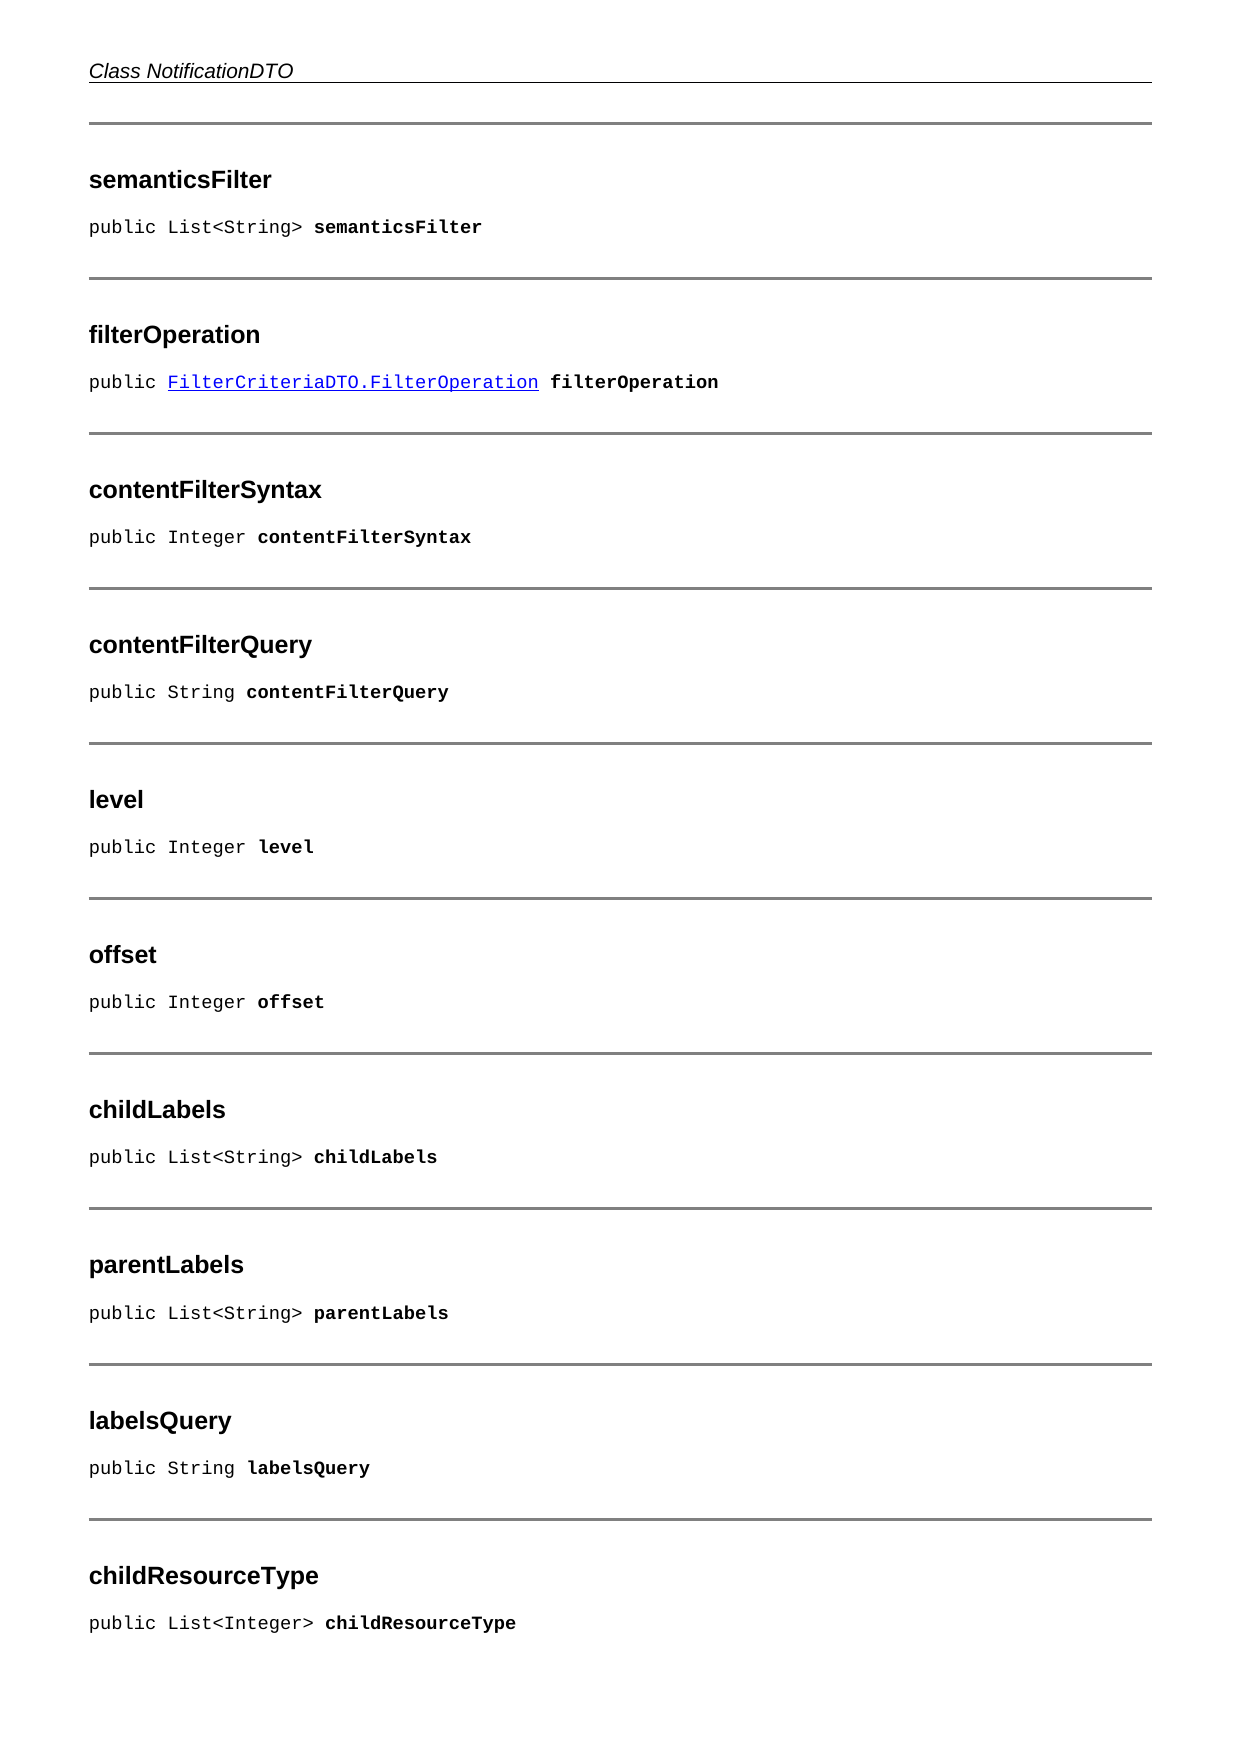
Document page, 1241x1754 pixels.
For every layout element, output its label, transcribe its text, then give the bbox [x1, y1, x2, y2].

subtitle filterOperation [88, 317, 1152, 349]
text public List<Integer> childResourceType [88, 1614, 1152, 1635]
text public List<String> semanticsFilter [88, 218, 1152, 239]
text public Integer contentFilterSyntax [88, 528, 1152, 549]
text public Integer offset [88, 993, 1152, 1014]
text public Integer level [88, 838, 1152, 859]
text public List<String> parentLabels [88, 1303, 1152, 1325]
subtitle offset [88, 937, 1152, 969]
subtitle labelsQuery [88, 1402, 1152, 1434]
text public FilterCriteriaDTO.FilterOperation filterOperation [88, 373, 1152, 394]
text public List<String> childLabels [88, 1148, 1152, 1169]
subtitle contentFilterSyntax [88, 472, 1152, 504]
subtitle level [88, 782, 1152, 814]
subtitle parentLabels [88, 1247, 1152, 1279]
text public String contentFilterQuery [88, 683, 1152, 704]
subtitle contentFilterQuery [88, 627, 1152, 659]
text public String labelsQuery [88, 1458, 1152, 1480]
subtitle childLabels [88, 1092, 1152, 1124]
subtitle semanticsFilter [88, 162, 1152, 193]
subtitle childResourceType [88, 1558, 1152, 1589]
